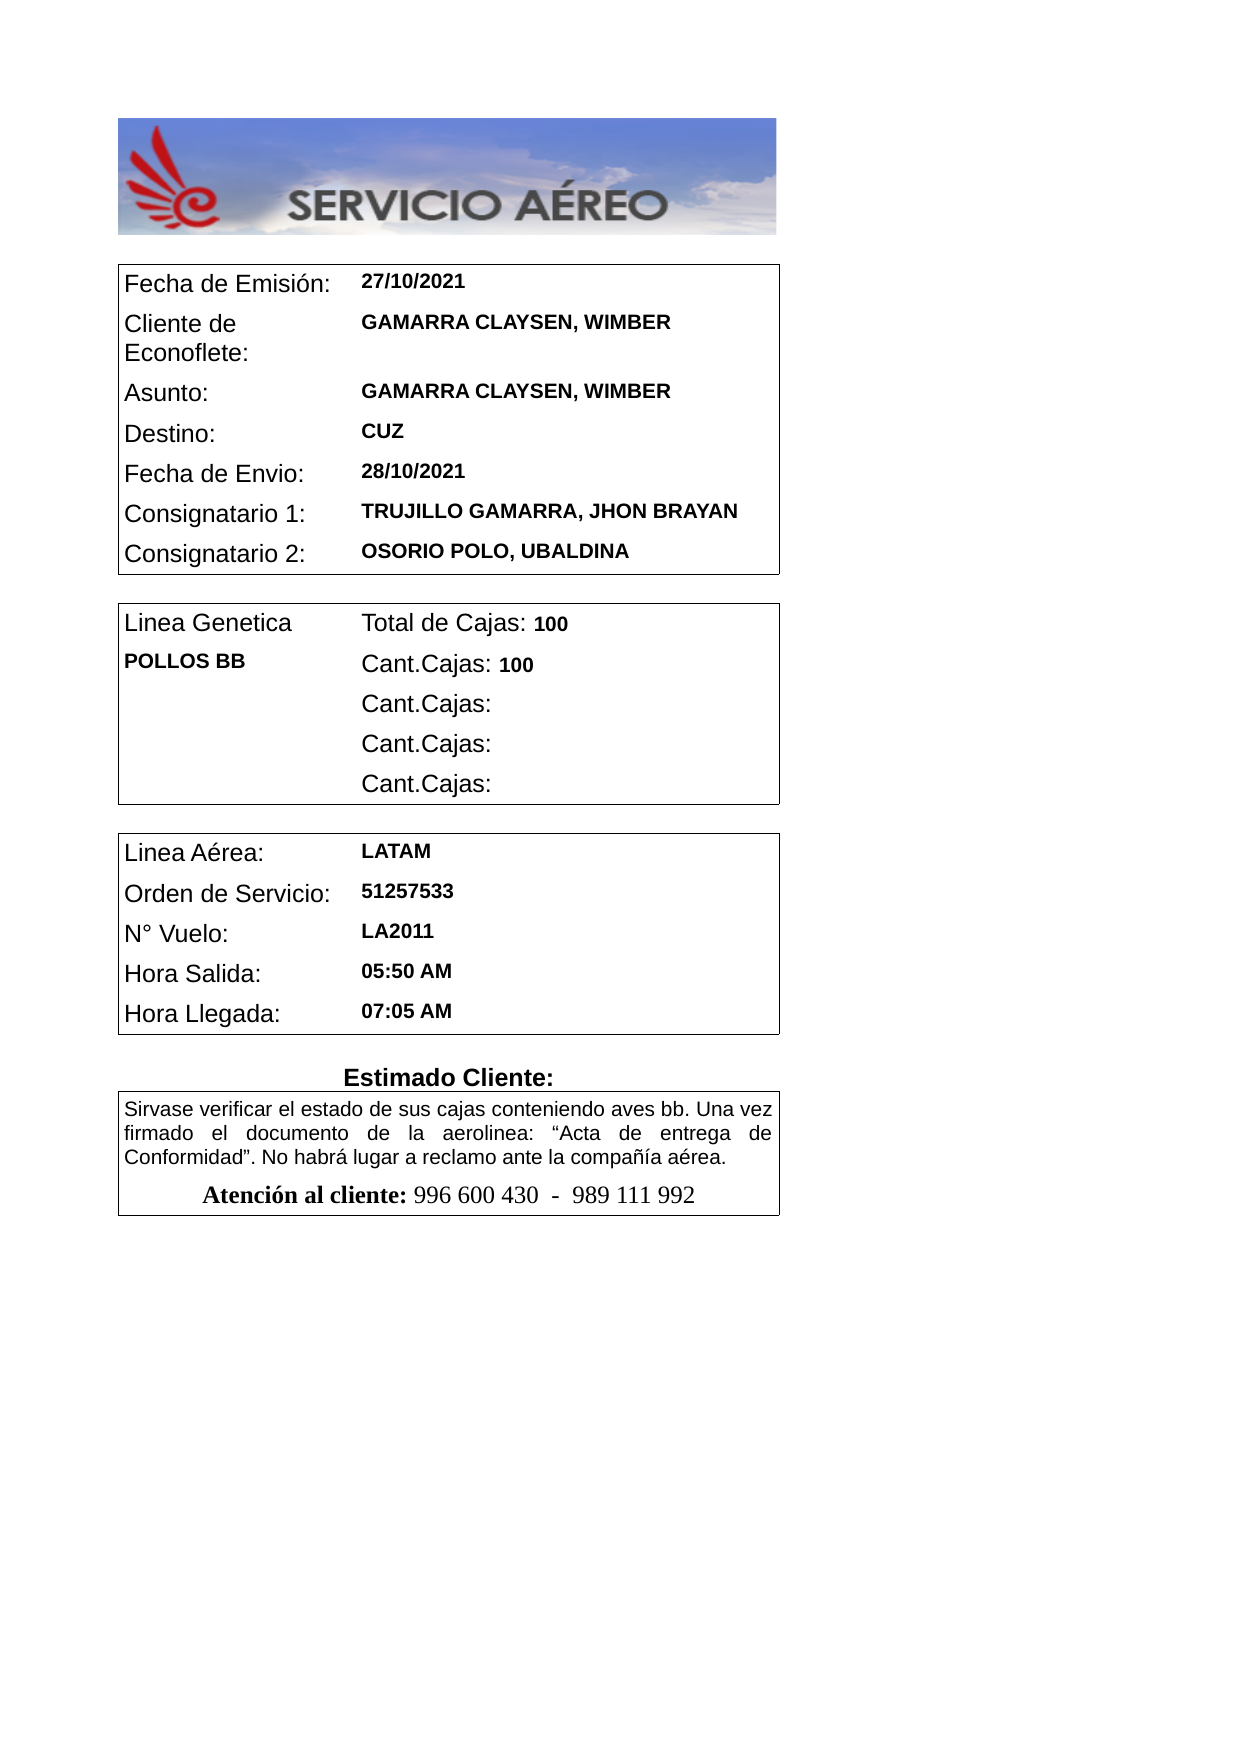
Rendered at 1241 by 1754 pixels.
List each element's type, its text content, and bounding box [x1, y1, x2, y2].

table_cell 07:05 AM [356, 994, 779, 1034]
table_cell GAMARRA CLAYSEN, WIMBER [356, 304, 779, 373]
table_cell Linea Genetica [119, 604, 356, 643]
table_cell Cliente de Econoflete: [119, 304, 356, 373]
table_cell LA2011 [356, 913, 779, 953]
table_cell Hora Llegada: [119, 994, 356, 1034]
table_cell 51257533 [356, 873, 779, 913]
table_cell Estimado Cliente: [118, 1035, 779, 1091]
table_cell 28/10/2021 [356, 453, 779, 493]
table_cell Consignatario 2: [119, 534, 356, 574]
table_cell [119, 683, 356, 723]
table_cell CUZ [356, 413, 779, 453]
table_cell [118, 805, 356, 833]
table_cell [118, 575, 356, 603]
table_cell [119, 764, 356, 804]
table_cell Destino: [119, 413, 356, 453]
table_cell Consignatario 1: [119, 493, 356, 533]
table_cell Orden de Servicio: [119, 873, 356, 913]
table_cell Cant.Cajas: [356, 723, 779, 763]
table_cell [356, 805, 779, 833]
table_cell OSORIO POLO, UBALDINA [356, 534, 779, 574]
table_cell Total de Cajas: 100 [356, 604, 779, 643]
table_cell TRUJILLO GAMARRA, JHON BRAYAN [356, 493, 779, 533]
picture [118, 118, 777, 235]
table_cell Fecha de Envio: [119, 453, 356, 493]
table_cell Linea Aérea: [119, 834, 356, 873]
table_header Fecha de Emisión: [119, 265, 356, 304]
table_cell Sirvase verificar el estado de sus cajas conteniendo aves bb. Una vez firmado el documento de la aerolinea: “Acta de entrega de Conformidad”. No habrá lugar a reclamo ante la compañía aérea. [119, 1092, 779, 1175]
table_cell Cant.Cajas: [356, 683, 779, 723]
table_cell Hora Salida: [119, 953, 356, 993]
table_cell [119, 723, 356, 763]
table_cell N° Vuelo: [119, 913, 356, 953]
table_cell 05:50 AM [356, 953, 779, 993]
table_cell Cant.Cajas: 100 [356, 643, 779, 683]
table_cell LATAM [356, 834, 779, 873]
table_cell GAMARRA CLAYSEN, WIMBER [356, 373, 779, 413]
table_cell Asunto: [119, 373, 356, 413]
table_cell Cant.Cajas: [356, 764, 779, 804]
table_cell Atención al cliente: 996 600 430 - 989 111 992 [119, 1175, 779, 1215]
table_cell POLLOS BB [119, 643, 356, 683]
table_cell [356, 575, 779, 603]
table_header 27/10/2021 [356, 265, 779, 304]
